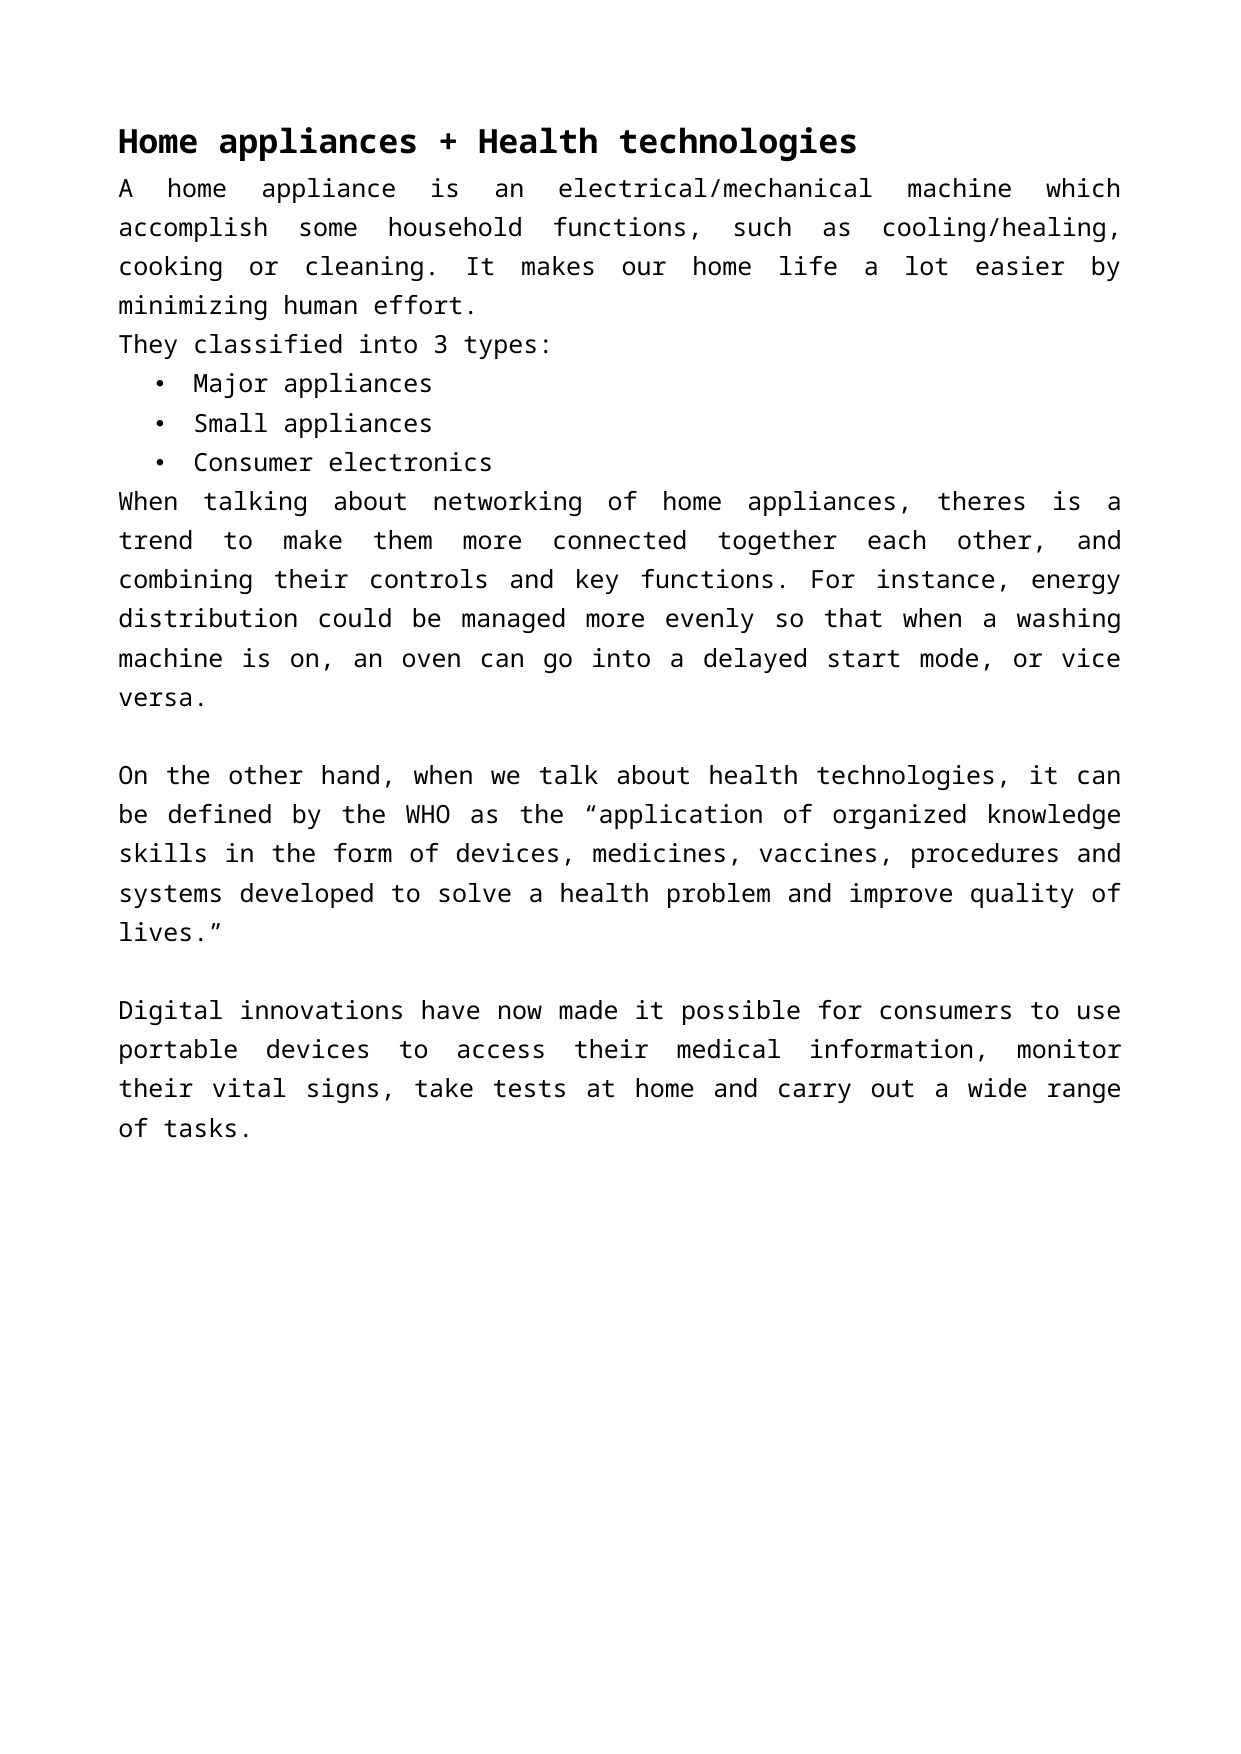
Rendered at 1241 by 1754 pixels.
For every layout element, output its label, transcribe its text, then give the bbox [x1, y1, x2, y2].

text Digital innovations have now made it possible for consumers to use portable devices to access their medical information, monitor their vital signs, take tests at home and carry out a wide range of tasks. [118, 993, 1122, 1144]
text When talking about networking of home appliances, theres is a trend to make them more connected together each other, and combining their controls and key functions. For instance, energy distribution could be managed more evenly so that when a washing machine is on, an oven can go into a delayed start mode, or vice versa. [118, 484, 1122, 713]
list Small appliances [156, 405, 1122, 439]
text Home appliances + Health technologies [118, 118, 1122, 163]
text A home appliance is an electrical/mechanical machine which accomplish some household functions, such as cooling/healing, cooking or cleaning. It makes our home life a lot easier by minimizing human effort. [118, 170, 1122, 322]
text On the other hand, when we talk about health technologies, it can be defined by the WHO as the “application of organized knowledge skills in the form of devices, medicines, vaccines, procedures and systems developed to solve a health problem and improve quality of lives.” [118, 758, 1122, 948]
text They classified into 3 types: [118, 327, 1122, 361]
list Consumer electronics [156, 444, 1122, 478]
list Major appliances [156, 366, 1122, 400]
